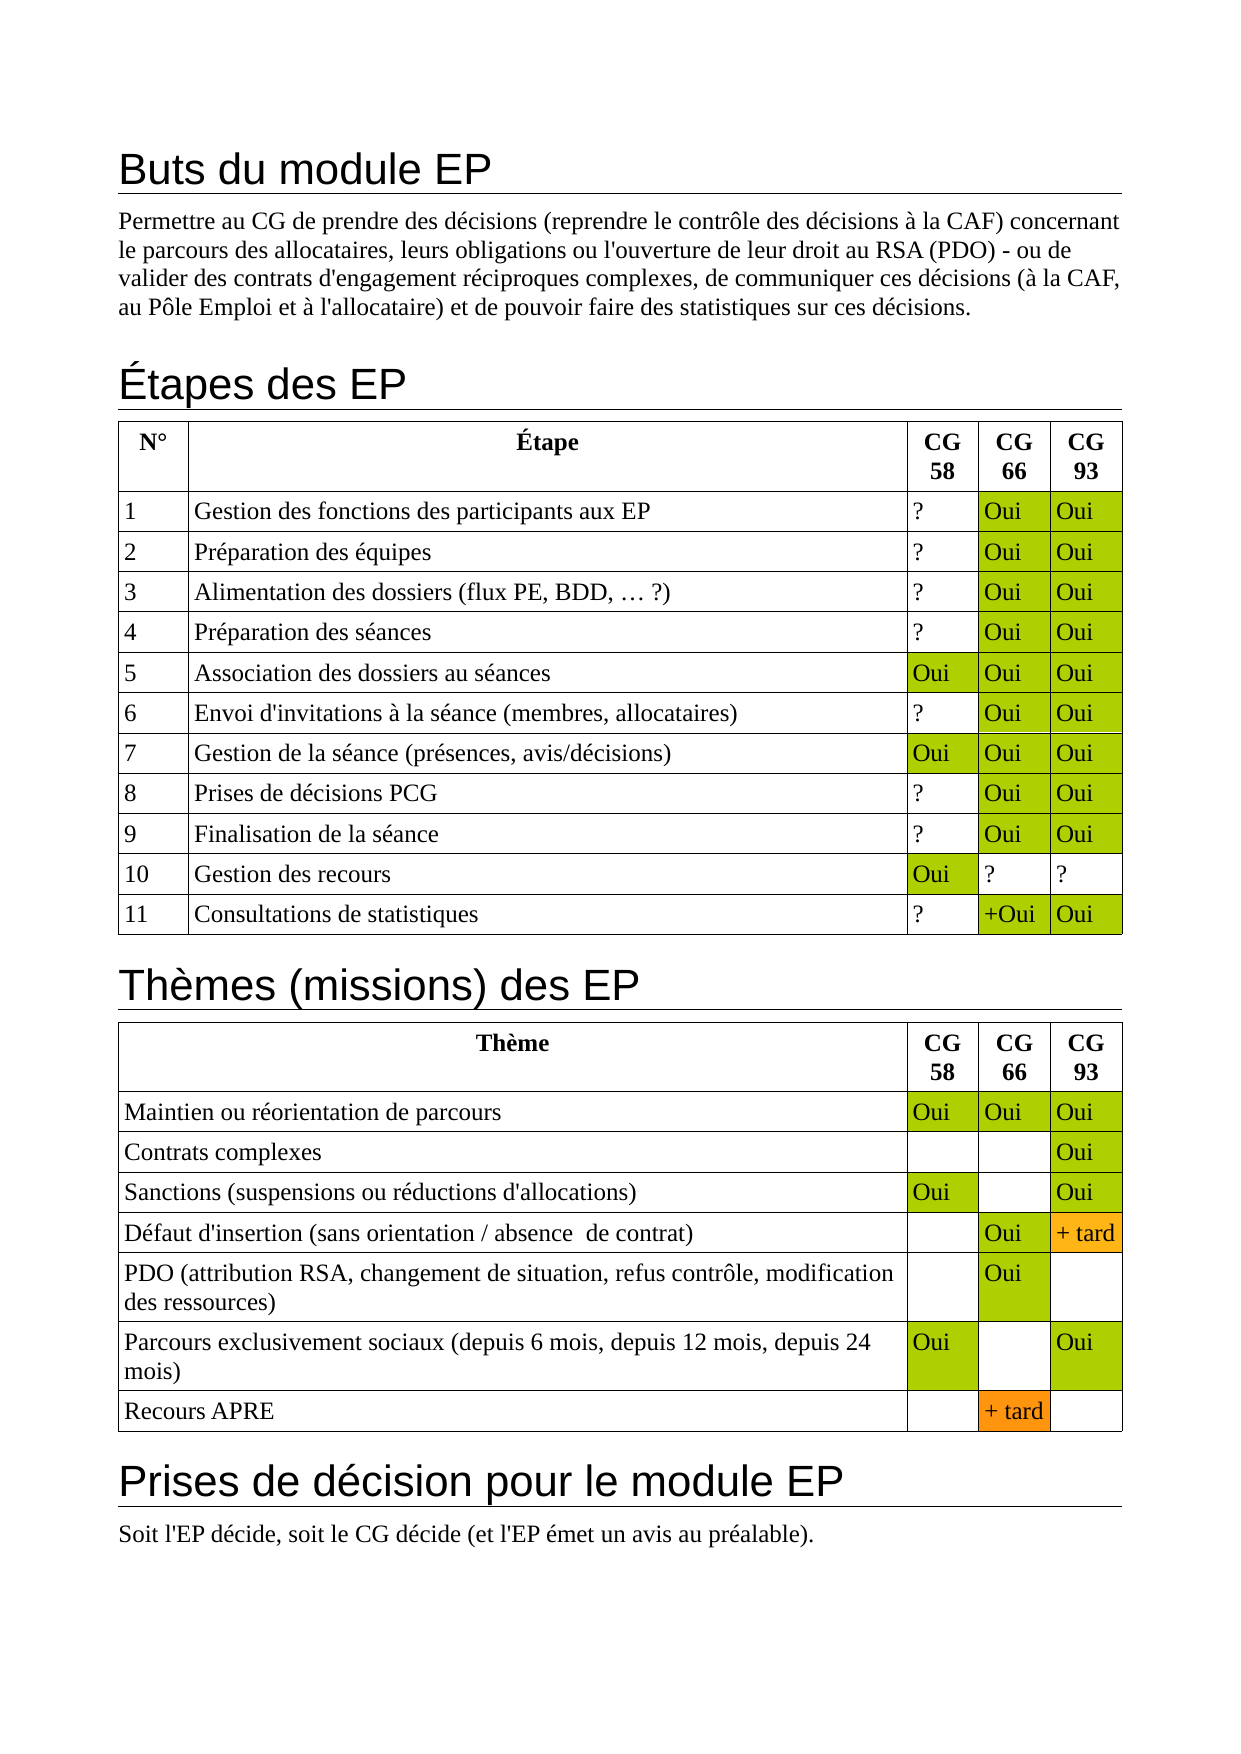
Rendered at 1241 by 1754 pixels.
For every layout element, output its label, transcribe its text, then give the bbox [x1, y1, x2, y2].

table_cell 5 [119, 653, 188, 692]
table_cell [908, 1391, 978, 1431]
table_header N° [119, 422, 188, 491]
table_header Thème [119, 1023, 907, 1091]
table_cell [979, 1173, 1050, 1212]
table_cell Oui [908, 734, 978, 773]
subtitle Étapes des EP [118, 358, 1122, 409]
table_cell Oui [979, 814, 1050, 853]
table_cell Oui [1051, 653, 1122, 692]
table_cell 1 [119, 492, 188, 531]
table_cell + tard [979, 1391, 1050, 1431]
table_cell Oui [1051, 532, 1122, 571]
table_cell Sanctions (suspensions ou réductions d'allocations) [119, 1173, 907, 1212]
table_cell Consultations de statistiques [189, 895, 907, 934]
table_cell 8 [119, 774, 188, 813]
table_cell ? [908, 532, 978, 571]
table_cell ? [908, 492, 978, 531]
table_cell Recours APRE [119, 1391, 907, 1431]
table_cell ? [908, 572, 978, 611]
table_cell Préparation des équipes [189, 532, 907, 571]
table_cell ? [979, 854, 1050, 894]
table_header CG 93 [1051, 1023, 1122, 1091]
table_cell Préparation des séances [189, 612, 907, 652]
table_cell ? [1051, 854, 1122, 894]
table_cell Oui [979, 492, 1050, 531]
table_cell Oui [908, 1092, 978, 1131]
table_cell Oui [908, 1322, 978, 1390]
table_cell 3 [119, 572, 188, 611]
text Permettre au CG de prendre des décisions (reprendre le contrôle des décisions à la CAF) concernant le parcours des allocataires, leurs obligations ou l'ouverture de leur droit au RSA (PDO) - ou de valider des contrats d'engagement réciproques complexes, de communiquer ces décisions (à la CAF, au Pôle Emploi et à l'allocataire) et de pouvoir faire des statistiques sur ces décisions. [118, 206, 1122, 321]
table_cell 7 [119, 734, 188, 773]
table_cell Oui [1051, 774, 1122, 813]
table_cell Contrats complexes [119, 1132, 907, 1172]
table_cell Oui [1051, 572, 1122, 611]
table_cell +Oui [979, 895, 1050, 934]
table_cell Oui [1051, 1173, 1122, 1212]
table_header CG 58 [908, 422, 978, 491]
table_header CG 66 [979, 422, 1050, 491]
subtitle Thèmes (missions) des EP [118, 959, 1122, 1009]
table_cell [979, 1322, 1050, 1390]
table_cell Gestion des recours [189, 854, 907, 894]
table_cell Oui [979, 693, 1050, 732]
table_cell ? [908, 814, 978, 853]
table_cell Oui [908, 1173, 978, 1212]
table_cell Finalisation de la séance [189, 814, 907, 853]
table_cell [908, 1253, 978, 1321]
table_cell Gestion de la séance (présences, avis/décisions) [189, 734, 907, 773]
text Soit l'EP décide, soit le CG décide (et l'EP émet un avis au préalable). [118, 1519, 1122, 1547]
table_cell [1051, 1253, 1122, 1321]
table_cell Parcours exclusivement sociaux (depuis 6 mois, depuis 12 mois, depuis 24 mois) [119, 1322, 907, 1390]
table_cell [908, 1132, 978, 1172]
table_cell Oui [979, 612, 1050, 652]
table_cell [908, 1213, 978, 1252]
table_cell Oui [979, 1092, 1050, 1131]
table_cell Envoi d'invitations à la séance (membres, allocataires) [189, 693, 907, 732]
table_cell Oui [1051, 693, 1122, 732]
table_cell Oui [1051, 1132, 1122, 1172]
subtitle Buts du module EP [118, 143, 1122, 193]
table_cell Oui [979, 532, 1050, 571]
table_cell Oui [1051, 1322, 1122, 1390]
table_cell Oui [1051, 612, 1122, 652]
table_cell Oui [908, 854, 978, 894]
table_cell 6 [119, 693, 188, 732]
table_cell Oui [1051, 814, 1122, 853]
table_cell Oui [979, 572, 1050, 611]
table_cell ? [908, 774, 978, 813]
table_cell Oui [979, 734, 1050, 773]
table_cell Oui [1051, 1092, 1122, 1131]
table_cell Oui [908, 653, 978, 692]
table_cell Oui [1051, 734, 1122, 773]
table_cell Défaut d'insertion (sans orientation / absence de contrat) [119, 1213, 907, 1252]
table_cell 2 [119, 532, 188, 571]
table_cell Prises de décisions PCG [189, 774, 907, 813]
table_cell 9 [119, 814, 188, 853]
table_header CG 66 [979, 1023, 1050, 1091]
table_cell ? [908, 895, 978, 934]
table_header CG 93 [1051, 422, 1122, 491]
table_cell ? [908, 693, 978, 732]
table_header CG 58 [908, 1023, 978, 1091]
table_cell 4 [119, 612, 188, 652]
table_cell Oui [979, 1213, 1050, 1252]
subtitle Prises de décision pour le module EP [118, 1456, 1122, 1506]
table_cell 10 [119, 854, 188, 894]
table_cell PDO (attribution RSA, changement de situation, refus contrôle, modification des ressources) [119, 1253, 907, 1321]
table_cell Association des dossiers au séances [189, 653, 907, 692]
table_cell 11 [119, 895, 188, 934]
table_header Étape [189, 422, 907, 491]
table_cell + tard [1051, 1213, 1122, 1252]
table_cell [1051, 1391, 1122, 1431]
table_cell Oui [979, 653, 1050, 692]
table_cell Oui [979, 1253, 1050, 1321]
table_cell ? [908, 612, 978, 652]
table_cell Alimentation des dossiers (flux PE, BDD, … ?) [189, 572, 907, 611]
table_cell Maintien ou réorientation de parcours [119, 1092, 907, 1131]
table_cell Oui [1051, 492, 1122, 531]
table_cell Oui [1051, 895, 1122, 934]
table_cell [979, 1132, 1050, 1172]
table_cell Oui [979, 774, 1050, 813]
table_cell Gestion des fonctions des participants aux EP [189, 492, 907, 531]
